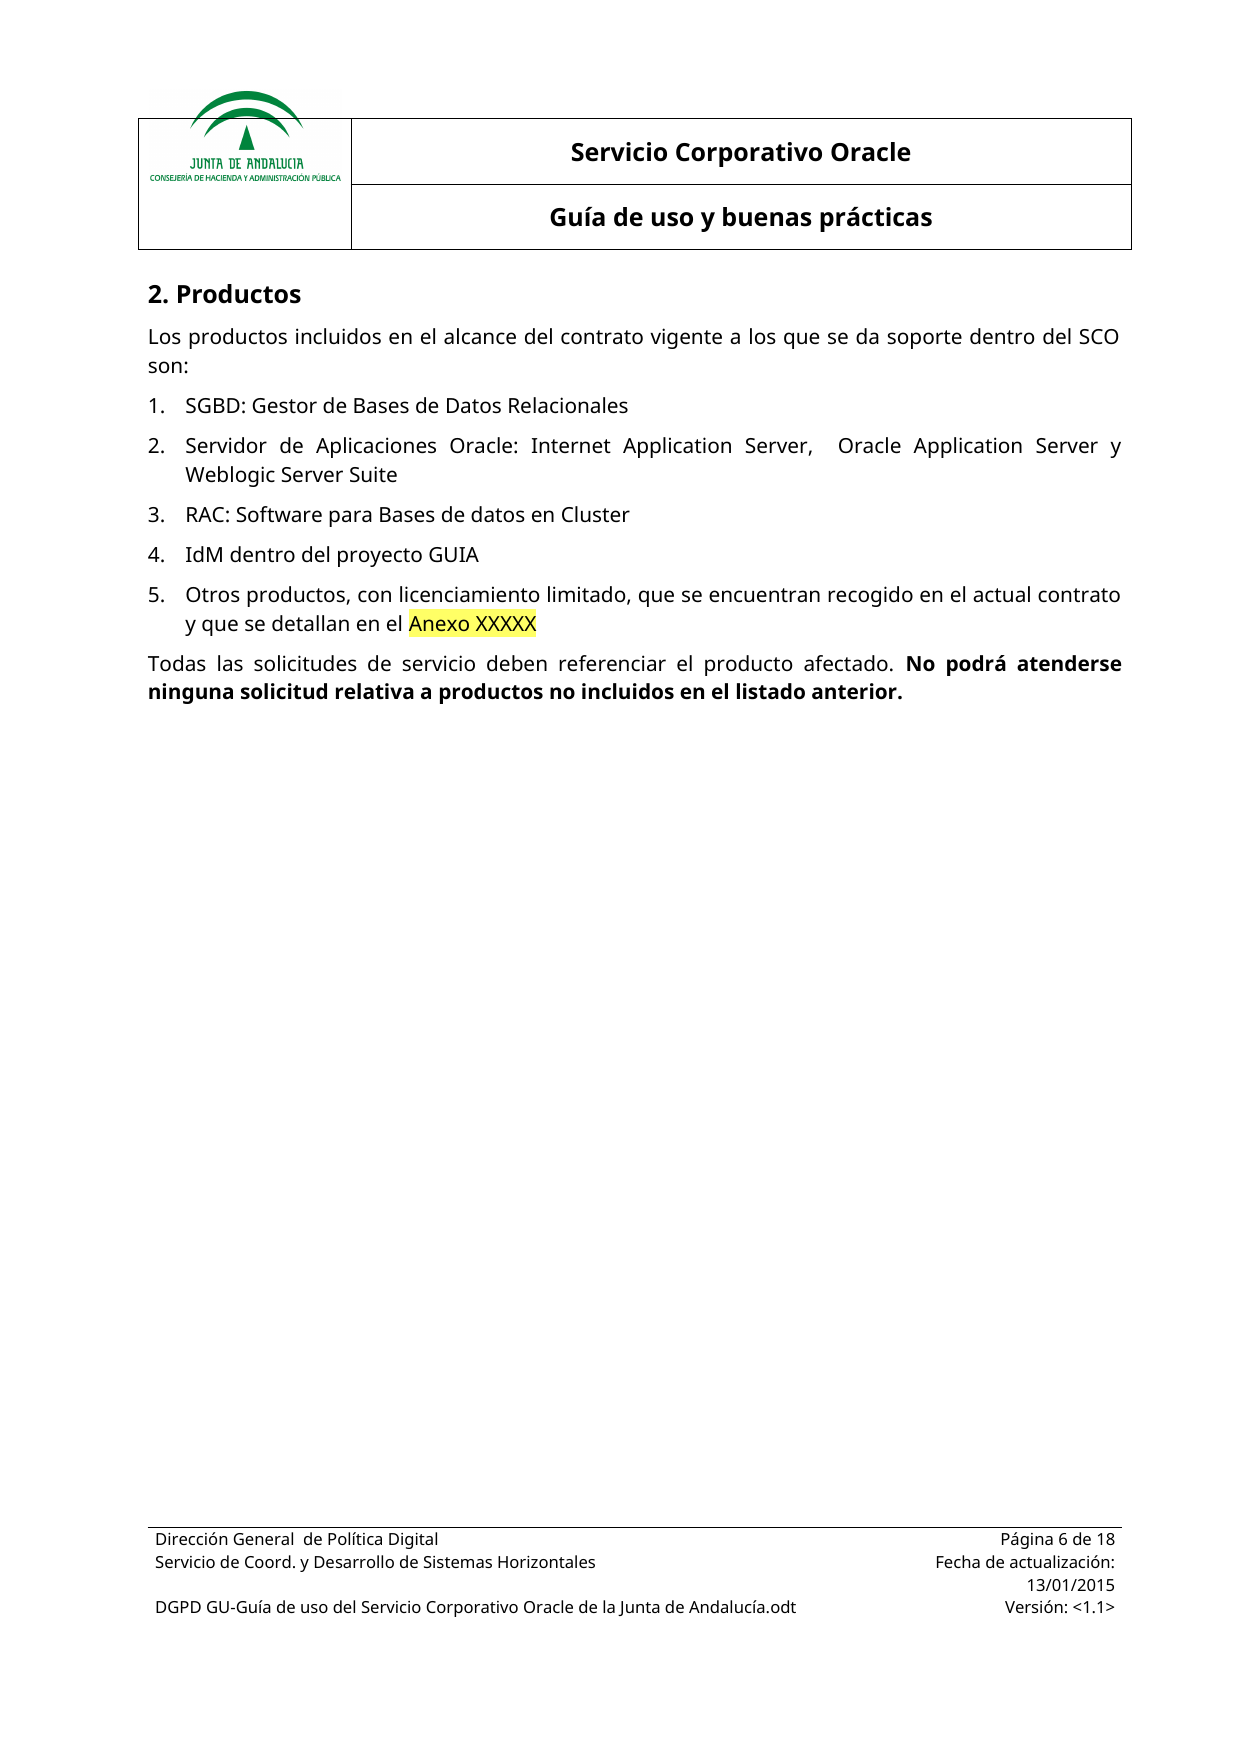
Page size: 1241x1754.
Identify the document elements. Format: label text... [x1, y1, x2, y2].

text Todas las solicitudes de servicio deben referenciar el producto afectado. No podrá atenderse ninguna solicitud relativa a productos no incluidos en el listado anterior. [148, 649, 1122, 706]
subtitle Productos [148, 277, 1122, 311]
list Servidor de Aplicaciones Oracle: Internet Application Server, Oracle Application Server y Weblogic Server Suite [148, 431, 1122, 488]
list SGBD: Gestor de Bases de Datos Relacionales [148, 391, 1122, 419]
list RAC: Software para Bases de datos en Cluster [148, 500, 1122, 528]
picture [149, 89, 342, 118]
list Otros productos, con licenciamiento limitado, que se encuentran recogido en el actual contrato y que se detallan en el Anexo XXXXX [148, 580, 1122, 637]
text Los productos incluidos en el alcance del contrato vigente a los que se da soporte dentro del SCO son: [148, 322, 1122, 379]
list IdM dentro del proyecto GUIA [148, 540, 1122, 568]
picture [149, 119, 342, 182]
